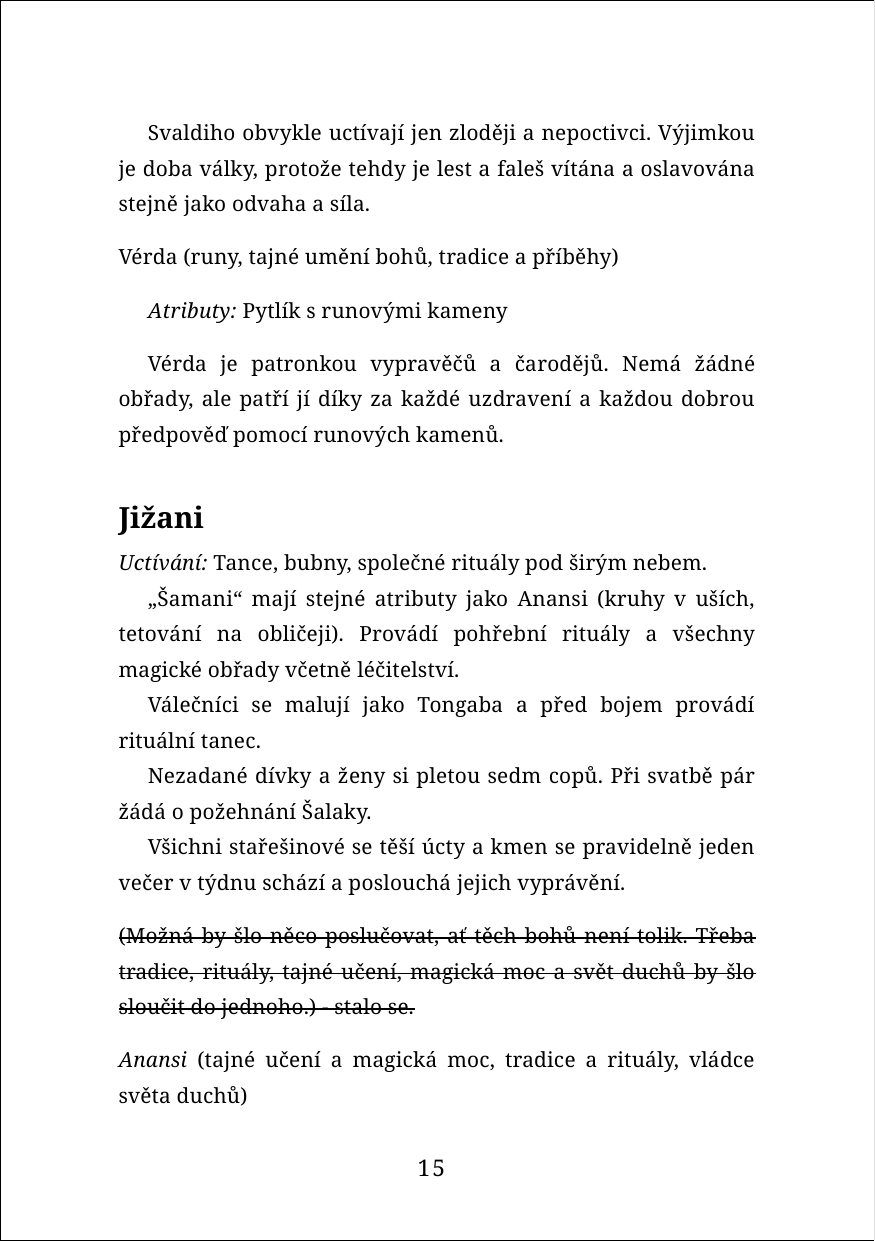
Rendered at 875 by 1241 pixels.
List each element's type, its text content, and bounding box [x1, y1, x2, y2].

text Anansi (tajné učení a magická moc, tradice a rituály, vládce světa duchů) [118, 1046, 756, 1109]
text Svaldiho obvykle uctívají jen zloději a nepoctivci. Výjimkou je doba války, protože tehdy je lest a faleš vítána a oslavována stejně jako odvaha a síla. [118, 118, 756, 218]
text (Možná by šlo něco poslučovat, ať těch bohů není tolik. Třeba tradice, rituály, tajné učení, magická moc a svět duchů by šlo sloučit do jednoho.) - stalo se. [118, 938, 756, 973]
text Uctívání: Tance, bubny, společné rituály pod širým nebem. „Šamani“ mají stejné atributy jako Anansi (kruhy v uších, tetování na obličeji). Provádí pohřební rituály a všechny magické obřady včetně léčitelství. Válečníci se malují jako Tongaba a před bojem provádí rituální tanec. Nezadané dívky a ženy si pletou sedm copů. Při svatbě pár žádá o požehnání Šalaky. Všichni stařešinové se těší úcty a kmen se pravidelně jeden večer v týdnu schází a poslouchá jejich vyprávění. [118, 548, 756, 896]
text (Možná by šlo něco poslučovat, ať těch bohů není tolik. Třeba tradice, rituály, tajné učení, magická moc a svět duchů by šlo sloučit do jednoho.) - stalo se. [118, 921, 756, 937]
subtitle Jižani [118, 497, 756, 537]
text (Možná by šlo něco poslučovat, ať těch bohů není tolik. Třeba tradice, rituály, tajné učení, magická moc a svět duchů by šlo sloučit do jednoho.) - stalo se. [118, 974, 756, 1021]
text Vérda (runy, tajné umění bohů, tradice a příběhy) [118, 242, 756, 271]
text Atributy: Pytlík s runovými kameny [118, 296, 756, 324]
text Vérda je patronkou vypravěčů a čarodějů. Nemá žádné obřady, ale patří jí díky za každé uzdravení a každou dobrou předpověď pomocí runových kamenů. [118, 349, 756, 448]
